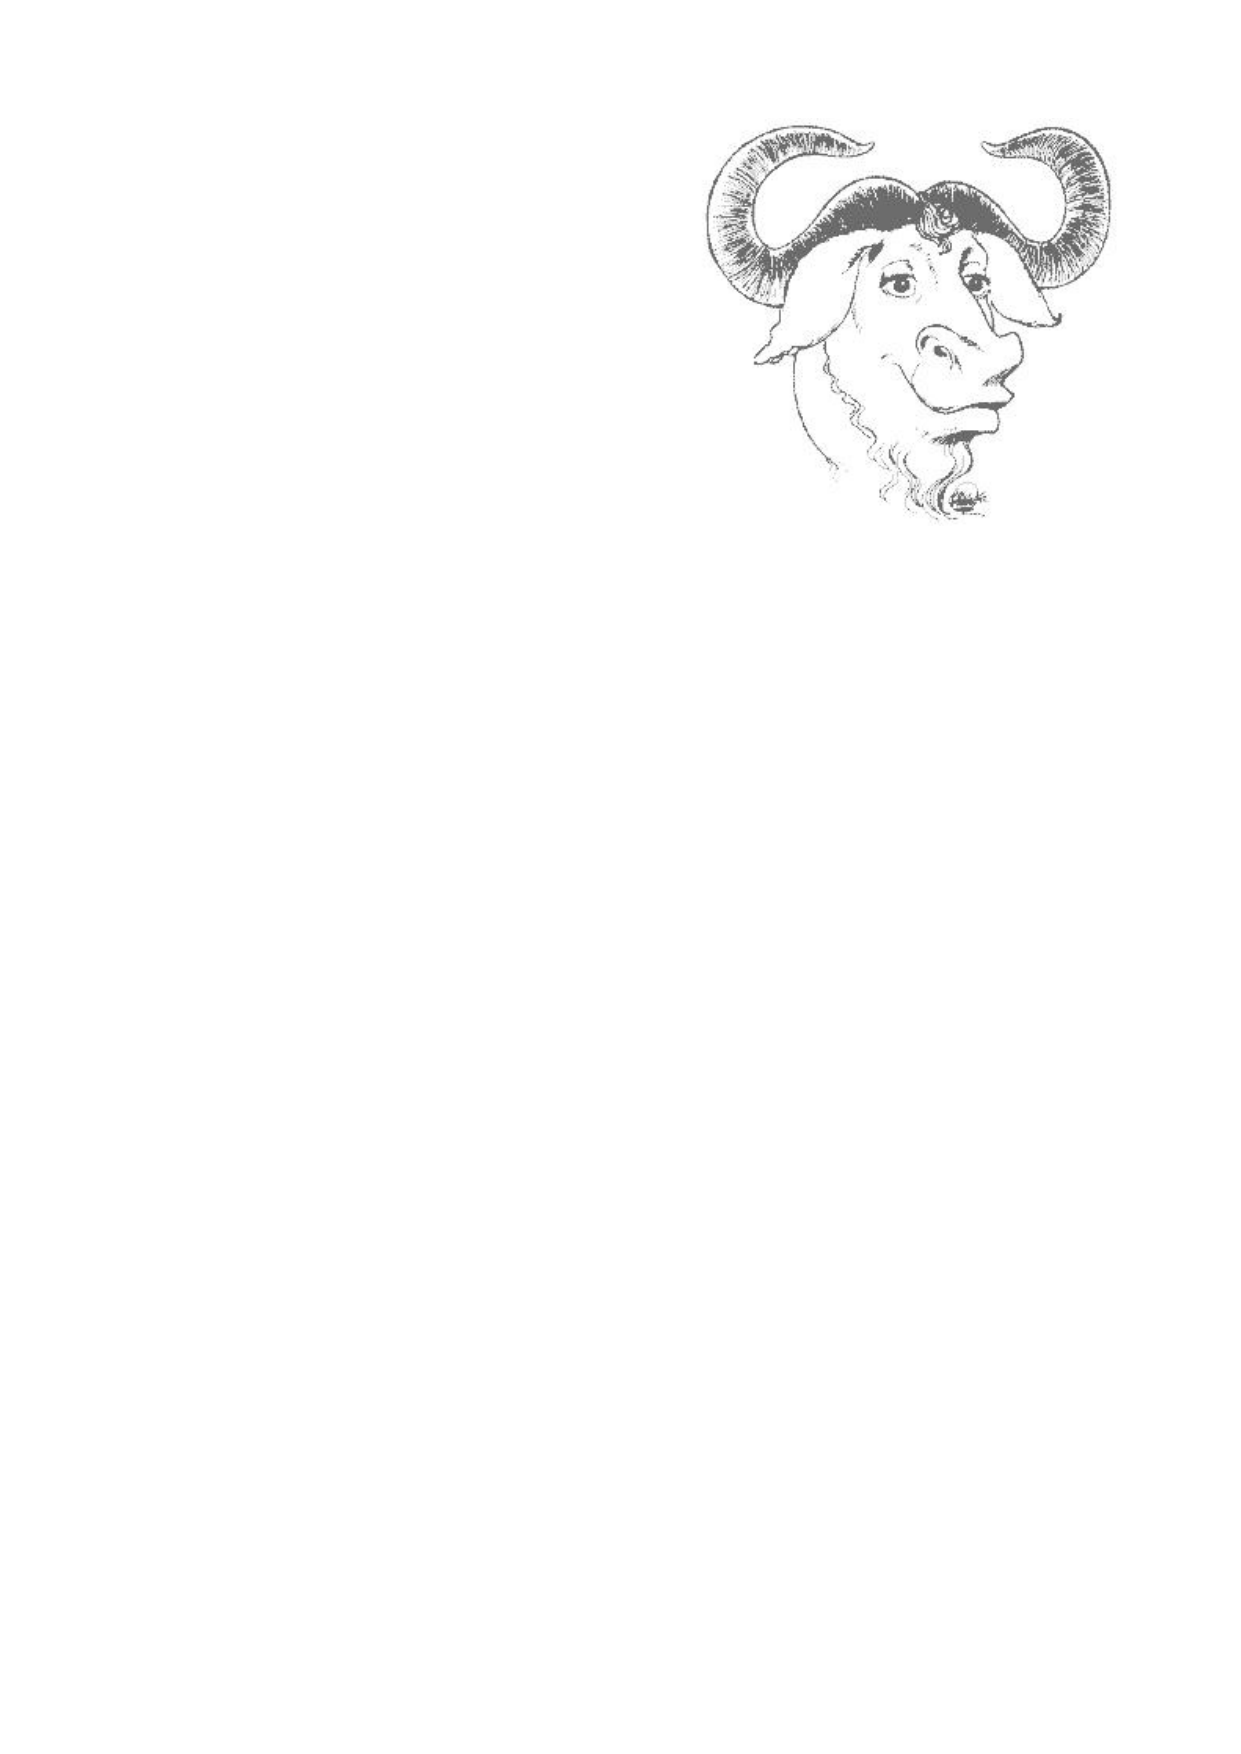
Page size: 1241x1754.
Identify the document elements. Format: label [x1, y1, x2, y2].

picture [690, 118, 1123, 526]
